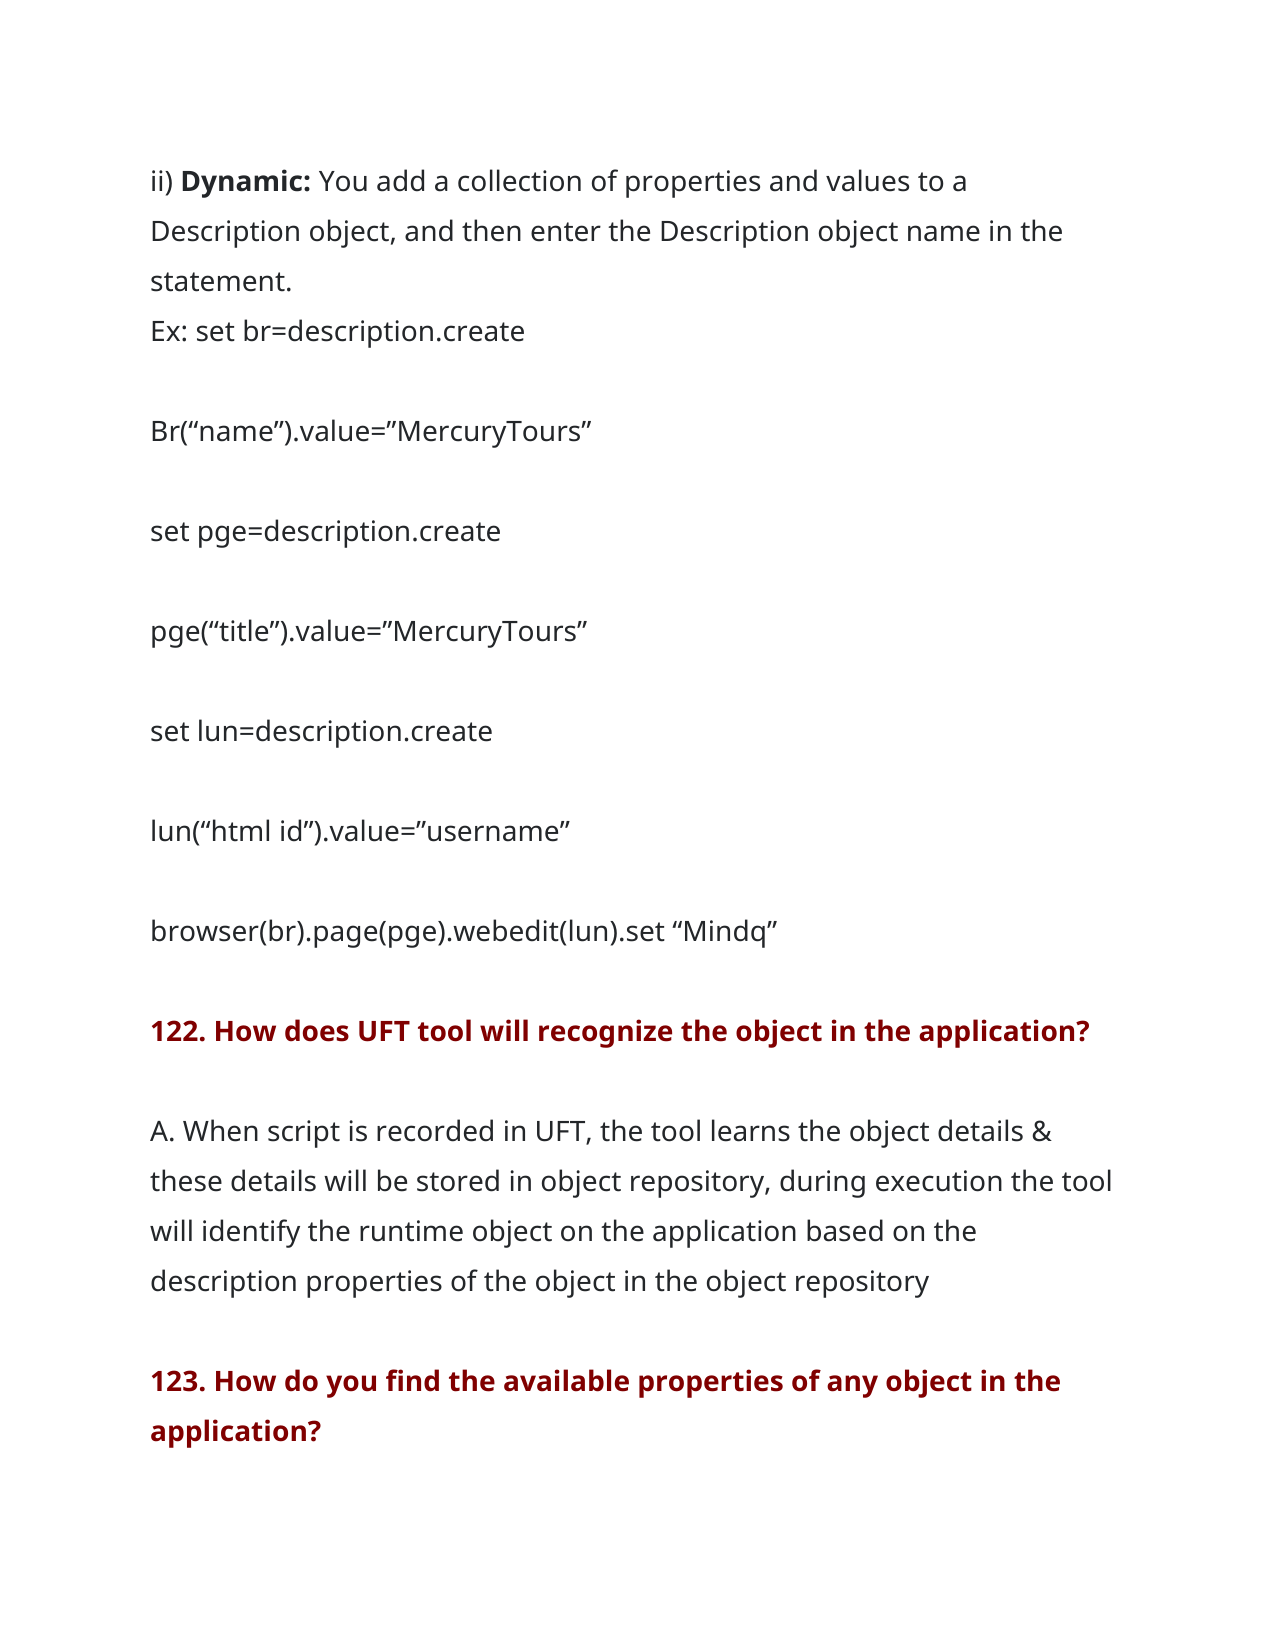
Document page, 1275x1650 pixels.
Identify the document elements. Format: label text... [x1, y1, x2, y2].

text pge(“title”).value=”MercuryTours” [150, 600, 1125, 650]
text lun(“html id”).value=”username” [150, 800, 1125, 850]
text ii) Dynamic: You add a collection of properties and values to a Description object, and then enter the Description object name in the statement. [150, 150, 1125, 300]
text set lun=description.create [150, 700, 1125, 750]
text Br(“name”).value=”MercuryTours” [150, 400, 1125, 450]
text 122. How does UFT tool will recognize the object in the application? [150, 1000, 1125, 1050]
text browser(br).page(pge).webedit(lun).set “Mindq” [150, 900, 1125, 950]
text A. When script is recorded in UFT, the tool learns the object details & these details will be stored in object repository, during execution the tool will identify the runtime object on the application based on the description properties of the object in the object repository [150, 1100, 1125, 1300]
text Ex: set br=description.create [150, 300, 1125, 350]
text 123. How do you find the available properties of any object in the application? [150, 1350, 1125, 1450]
text set pge=description.create [150, 500, 1125, 550]
